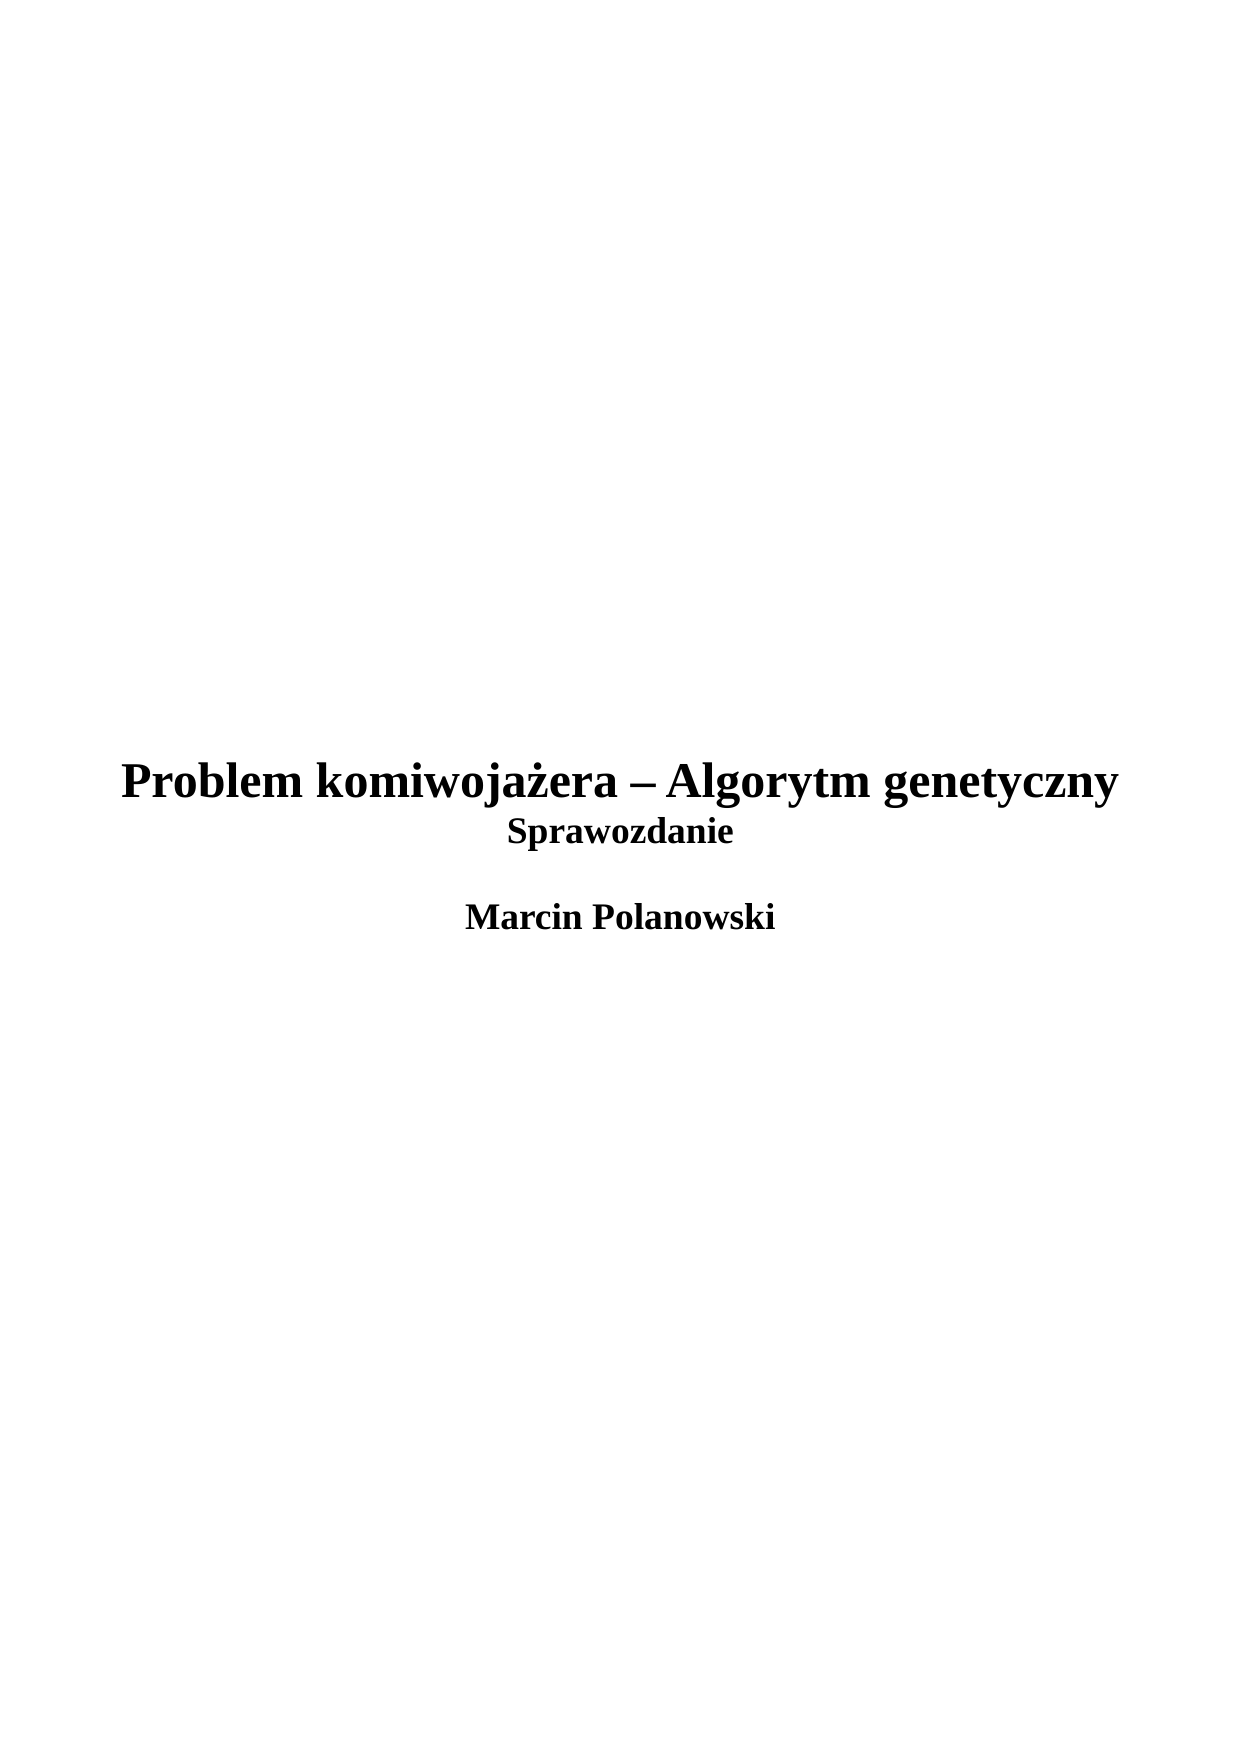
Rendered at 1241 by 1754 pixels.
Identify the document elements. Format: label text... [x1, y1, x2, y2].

text Sprawozdanie [118, 808, 1122, 851]
text Problem komiwojażera – Algorytm genetyczny [118, 751, 1122, 808]
text Marcin Polanowski [118, 894, 1122, 937]
